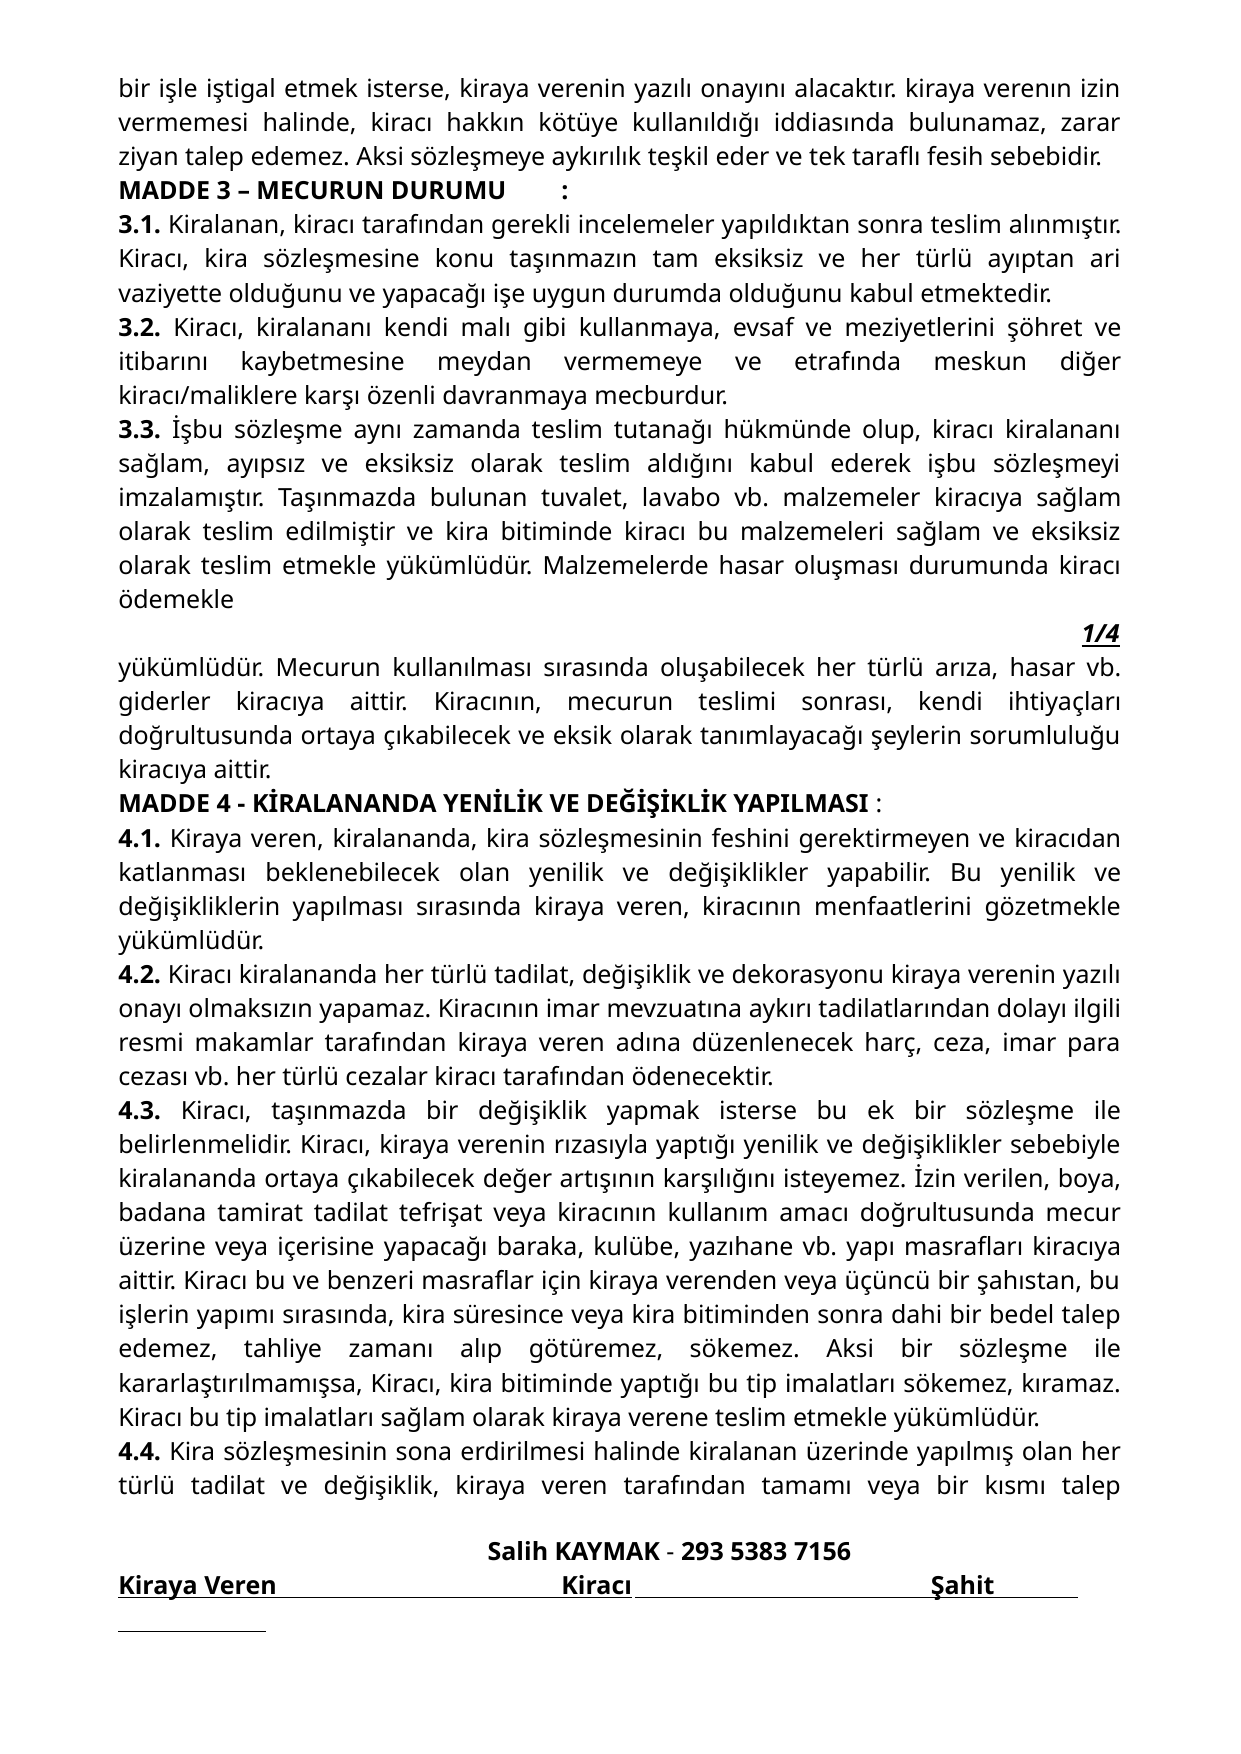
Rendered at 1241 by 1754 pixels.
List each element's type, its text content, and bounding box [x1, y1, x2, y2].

text 3.1. Kiralanan, kiracı tarafından gerekli incelemeler yapıldıktan sonra teslim alınmıştır. Kiracı, kira sözleşmesine konu taşınmazın tam eksiksiz ve her türlü ayıptan ari vaziyette olduğunu ve yapacağı işe uygun durumda olduğunu kabul etmektedir. [118, 207, 1122, 309]
text MADDE 3 – MECURUN DURUMU : [118, 173, 1122, 207]
text MADDE 4 - KİRALANANDA YENİLİK VE DEĞİŞİKLİK YAPILMASI : [118, 786, 1122, 820]
text 4.4. Kira sözleşmesinin sona erdirilmesi halinde kiralanan üzerinde yapılmış olan her türlü tadilat ve değişiklik, kiraya veren tarafından tamamı veya bir kısmı talep [118, 1433, 1122, 1501]
text 3.3. İşbu sözleşme aynı zamanda teslim tutanağı hükmünde olup, kiracı kiralananı sağlam, ayıpsız ve eksiksiz olarak teslim aldığını kabul ederek işbu sözleşmeyi imzalamıştır. Taşınmazda bulunan tuvalet, lavabo vb. malzemeler kiracıya sağlam olarak teslim edilmiştir ve kira bitiminde kiracı bu malzemeleri sağlam ve eksiksiz olarak teslim etmekle yükümlüdür. Malzemelerde hasar oluşması durumunda kiracı ödemekle [118, 411, 1122, 616]
text 4.1. Kiraya veren, kiralananda, kira sözleşmesinin feshini gerektirmeyen ve kiracıdan katlanması beklenebilecek olan yenilik ve değişiklikler yapabilir. Bu yenilik ve değişikliklerin yapılması sırasında kiraya veren, kiracının menfaatlerini gözetmekle yükümlüdür. [118, 820, 1122, 956]
text bir işle iştigal etmek isterse, kiraya verenin yazılı onayını alacaktır. kiraya verenın izin vermemesi halinde, kiracı hakkın kötüye kullanıldığı iddiasında bulunamaz, zarar ziyan talep edemez. Aksi sözleşmeye aykırılık teşkil eder ve tek taraflı fesih sebebidir. [118, 71, 1122, 173]
text 4.3. Kiracı, taşınmazda bir değişiklik yapmak isterse bu ek bir sözleşme ile belirlenmelidir. Kiracı, kiraya verenin rızasıyla yaptığı yenilik ve değişiklikler sebebiyle kiralananda ortaya çıkabilecek değer artışının karşılığını isteyemez. İzin verilen, boya, badana tamirat tadilat tefrişat veya kiracının kullanım amacı doğrultusunda mecur üzerine veya içerisine yapacağı baraka, kulübe, yazıhane vb. yapı masrafları kiracıya aittir. Kiracı bu ve benzeri masraflar için kiraya verenden veya üçüncü bir şahıstan, bu işlerin yapımı sırasında, kira süresince veya kira bitiminden sonra dahi bir bedel talep edemez, tahliye zamanı alıp götüremez, sökemez. Aksi bir sözleşme ile kararlaştırılmamışsa, Kiracı, kira bitiminde yaptığı bu tip imalatları sökemez, kıramaz. Kiracı bu tip imalatları sağlam olarak kiraya verene teslim etmekle yükümlüdür. [118, 1093, 1122, 1433]
text 1/4 [118, 616, 1122, 650]
text 4.2. Kiracı kiralananda her türlü tadilat, değişiklik ve dekorasyonu kiraya verenin yazılı onayı olmaksızın yapamaz. Kiracının imar mevzuatına aykırı tadilatlarından dolayı ilgili resmi makamlar tarafından kiraya veren adına düzenlenecek harç, ceza, imar para cezası vb. her türlü cezalar kiracı tarafından ödenecektir. [118, 956, 1122, 1093]
text 3.2. Kiracı, kiralananı kendi malı gibi kullanmaya, evsaf ve meziyetlerini şöhret ve itibarını kaybetmesine meydan vermemeye ve etrafında meskun diğer kiracı/maliklere karşı özenli davranmaya mecburdur. [118, 309, 1122, 411]
text yükümlüdür. Mecurun kullanılması sırasında oluşabilecek her türlü arıza, hasar vb. giderler kiracıya aittir. Kiracının, mecurun teslimi sonrası, kendi ihtiyaçları doğrultusunda ortaya çıkabilecek ve eksik olarak tanımlayacağı şeylerin sorumluluğu kiracıya aittir. [118, 650, 1122, 786]
